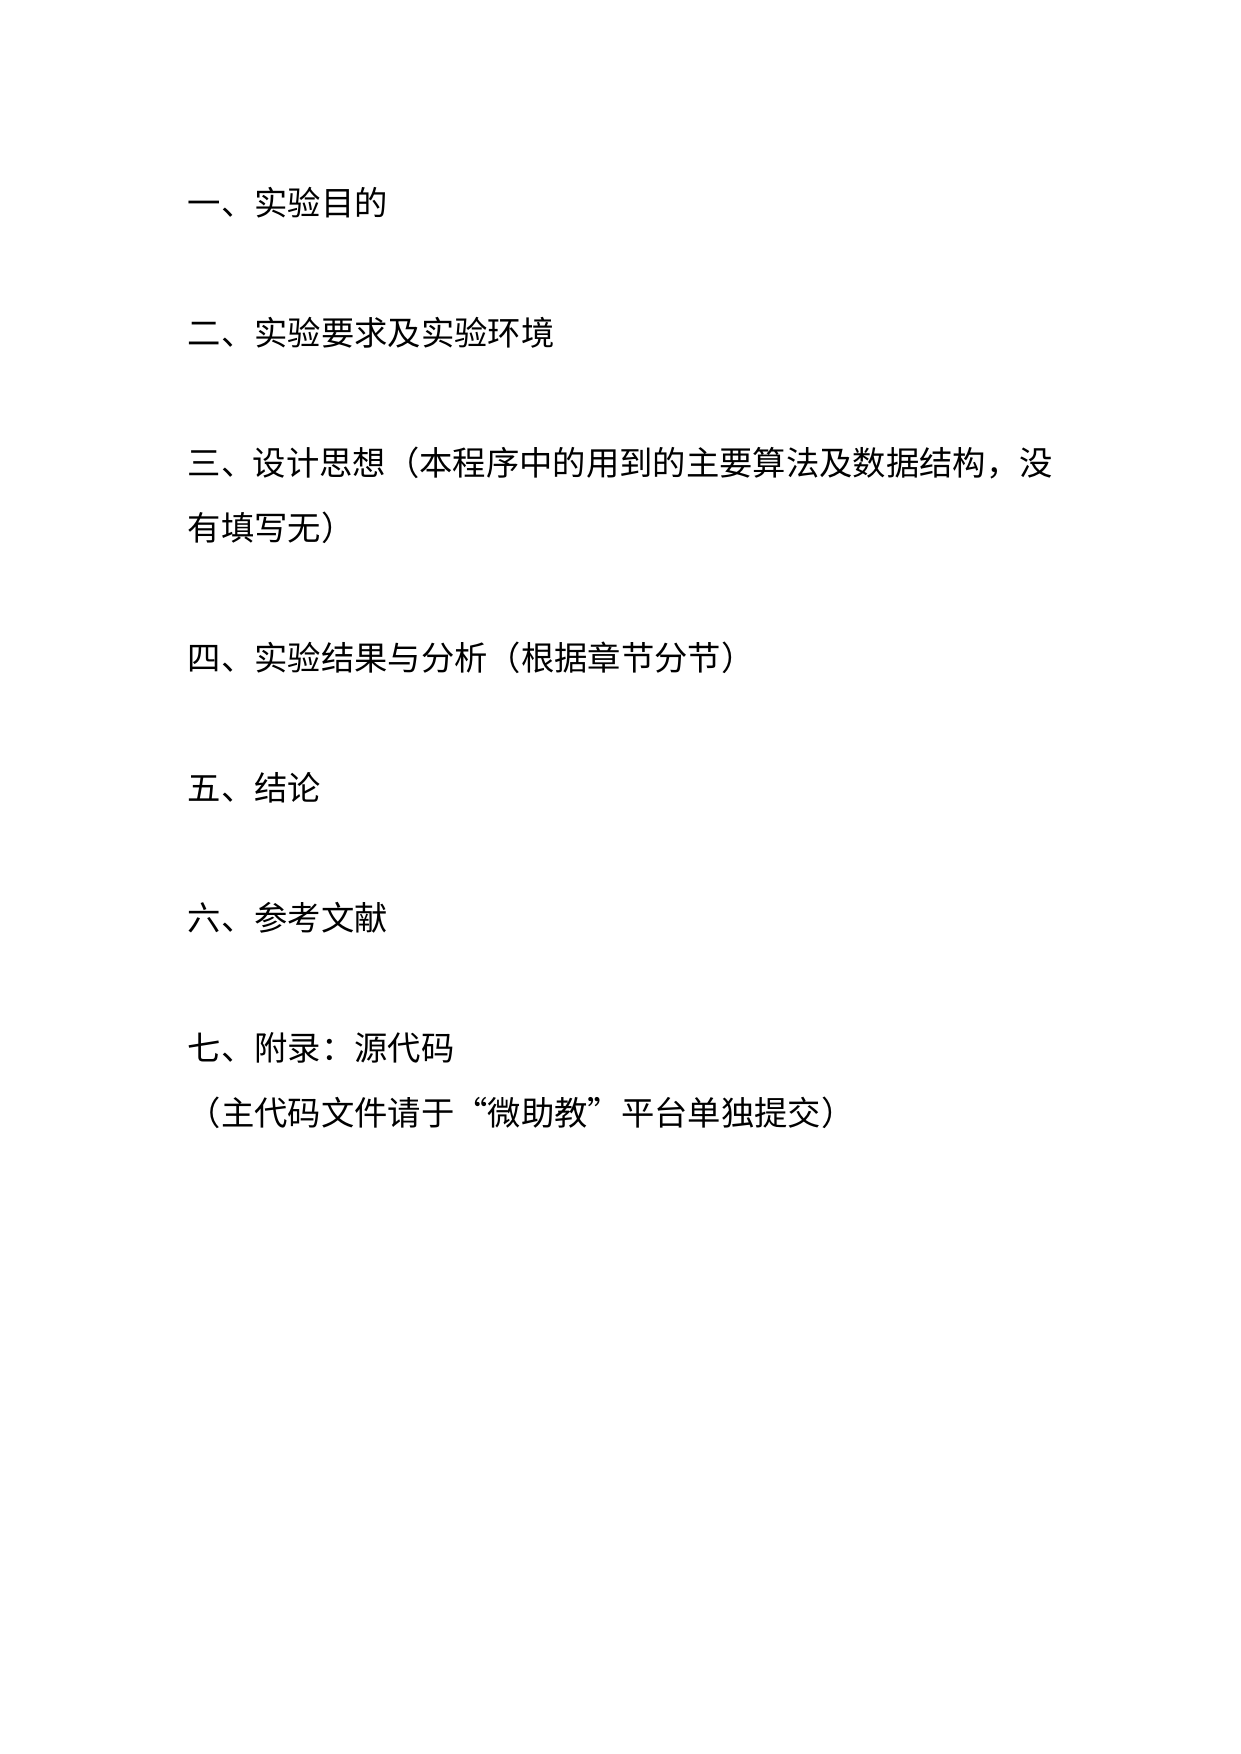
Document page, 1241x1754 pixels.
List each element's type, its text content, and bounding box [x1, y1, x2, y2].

text （主代码文件请于“微助教”平台单独提交） [187, 1078, 1053, 1143]
text 三、设计思想（本程序中的用到的主要算法及数据结构，没有填写无） [187, 428, 1053, 558]
text 七、附录：源代码 [187, 1013, 1053, 1078]
text 一、实验目的 [187, 168, 1053, 233]
list 结论 [187, 753, 1053, 818]
list 实验要求及实验环境 [187, 298, 1053, 363]
list 实验结果与分析（根据章节分节） [187, 623, 1053, 688]
list 参考文献 [187, 883, 1053, 948]
